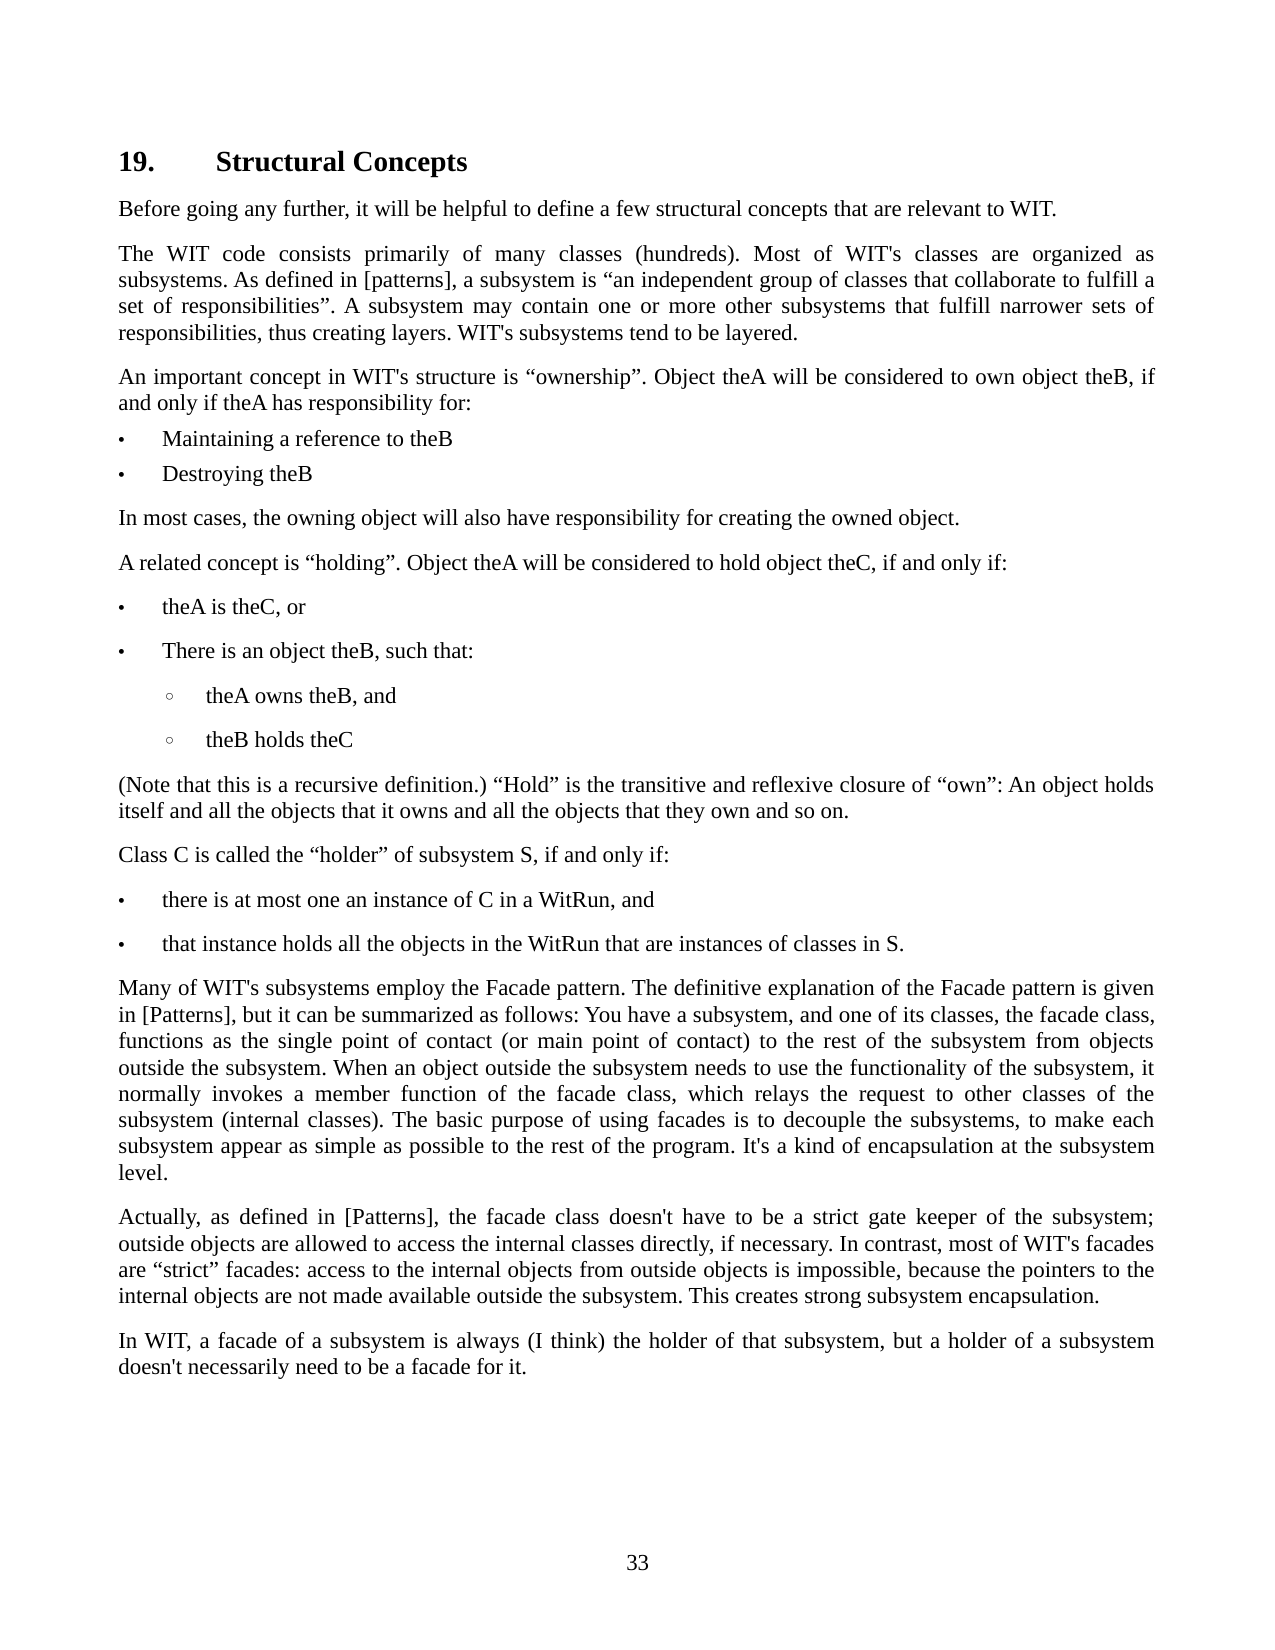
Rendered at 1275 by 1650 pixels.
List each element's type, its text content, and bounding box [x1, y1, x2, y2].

list theB holds theC [162, 726, 1157, 753]
subtitle Structural Concepts [118, 144, 1157, 177]
list Destroying theB [118, 460, 1157, 486]
list theA owns theB, and [162, 682, 1157, 708]
text A related concept is “holding”. Object theA will be considered to hold object theC, if and only if: [118, 549, 1157, 575]
text (Note that this is a recursive definition.) “Hold” is the transitive and reflexive closure of “own”: An object holds itself and all the objects that it owns and all the objects that they own and so on. [118, 771, 1157, 823]
text Before going any further, it will be helpful to define a few structural concepts that are relevant to WIT. [118, 195, 1157, 222]
text An important concept in WIT's structure is “ownership”. Object theA will be considered to own object theB, if and only if theA has responsibility for: [118, 363, 1157, 416]
list theA is theC, or [118, 593, 1157, 619]
list there is at most one an instance of C in a WitRun, and [118, 886, 1157, 912]
text In most cases, the owning object will also have responsibility for creating the owned object. [118, 504, 1157, 531]
text In WIT, a facade of a subsystem is always (I think) the holder of that subsystem, but a holder of a subsystem doesn't necessarily need to be a facade for it. [118, 1327, 1157, 1379]
text The WIT code consists primarily of many classes (hundreds). Most of WIT's classes are organized as subsystems. As defined in [patterns], a subsystem is “an independent group of classes that collaborate to fulfill a set of responsibilities”. A subsystem may contain one or more other subsystems that fulfill narrower sets of responsibilities, thus creating layers. WIT's subsystems tend to be layered. [118, 239, 1157, 345]
list that instance holds all the objects in the WitRun that are instances of classes in S. [118, 930, 1157, 956]
list Maintaining a reference to theB [118, 425, 1157, 451]
text Class C is called the “holder” of subsystem S, if and only if: [118, 841, 1157, 868]
list There is an object theB, such that: [118, 637, 1157, 664]
text Many of WIT's subsystems employ the Facade pattern. The definitive explanation of the Facade pattern is given in [Patterns], but it can be summarized as follows: You have a subsystem, and one of its classes, the facade class, functions as the single point of contact (or main point of contact) to the rest of the subsystem from objects outside the subsystem. When an object outside the subsystem needs to use the functionality of the subsystem, it normally invokes a member function of the facade class, which relays the request to other classes of the subsystem (internal classes). The basic purpose of using facades is to decouple the subsystems, to make each subsystem appear as simple as possible to the rest of the program. It's a kind of encapsulation at the subsystem level. [118, 974, 1157, 1185]
text Actually, as defined in [Patterns], the facade class doesn't have to be a strict gate keeper of the subsystem; outside objects are allowed to access the internal classes directly, if necessary. In contrast, most of WIT's facades are “strict” facades: access to the internal objects from outside objects is impossible, because the pointers to the internal objects are not made available outside the subsystem. This creates strong subsystem encapsulation. [118, 1203, 1157, 1309]
